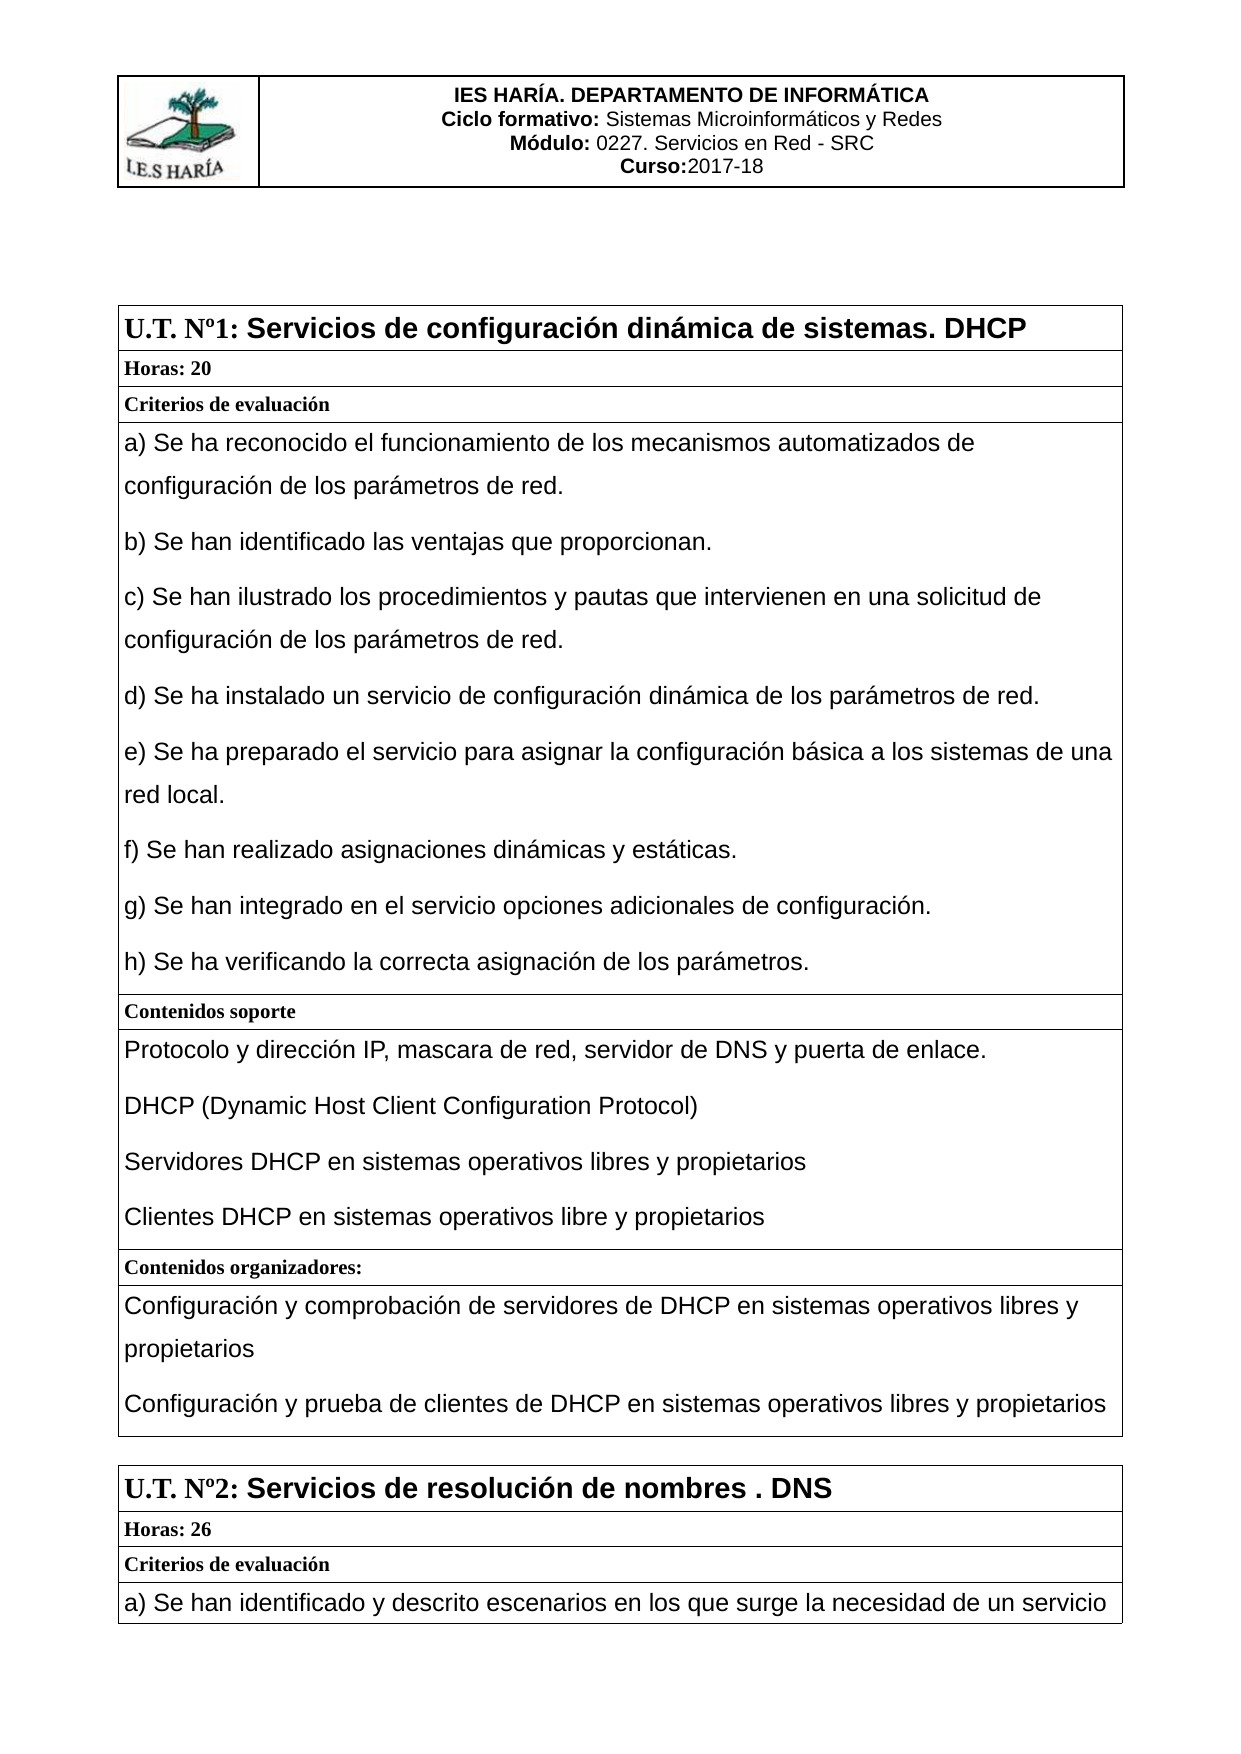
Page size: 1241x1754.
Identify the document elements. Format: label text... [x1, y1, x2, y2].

table_cell Configuración y comprobación de servidores de DHCP en sistemas operativos libres y propietarios Configuración y prueba de clientes de DHCP en sistemas operativos libres y propietarios [119, 1286, 1122, 1436]
table_header U.T. Nº2: Servicios de resolución de nombres . DNS [119, 1466, 1122, 1511]
picture [123, 82, 241, 180]
table_cell Contenidos soporte [119, 995, 1122, 1029]
table_cell Criterios de evaluación [119, 387, 1122, 422]
table_header U.T. Nº1: Servicios de configuración dinámica de sistemas. DHCP [119, 306, 1122, 350]
table_cell Criterios de evaluación [119, 1547, 1122, 1582]
table_cell Protocolo y dirección IP, mascara de red, servidor de DNS y puerta de enlace. DHCP (Dynamic Host Client Configuration Protocol) Servidores DHCP en sistemas operativos libres y propietarios Clientes DHCP en sistemas operativos libre y propietarios [119, 1030, 1122, 1249]
table_cell a) Se ha reconocido el funcionamiento de los mecanismos automatizados de configuración de los parámetros de red. b) Se han identificado las ventajas que proporcionan. c) Se han ilustrado los procedimientos y pautas que intervienen en una solicitud de configuración de los parámetros de red. d) Se ha instalado un servicio de configuración dinámica de los parámetros de red. e) Se ha preparado el servicio para asignar la configuración básica a los sistemas de una red local. f) Se han realizado asignaciones dinámicas y estáticas. g) Se han integrado en el servicio opciones adicionales de configuración. h) Se ha verificando la correcta asignación de los parámetros. [119, 423, 1122, 993]
table_cell Horas: 20 [119, 351, 1122, 386]
table_cell a) Se han identificado y descrito escenarios en los que surge la necesidad de un servicio [119, 1583, 1122, 1623]
table_cell Contenidos organizadores: [119, 1250, 1122, 1285]
table_cell Horas: 26 [119, 1512, 1122, 1546]
